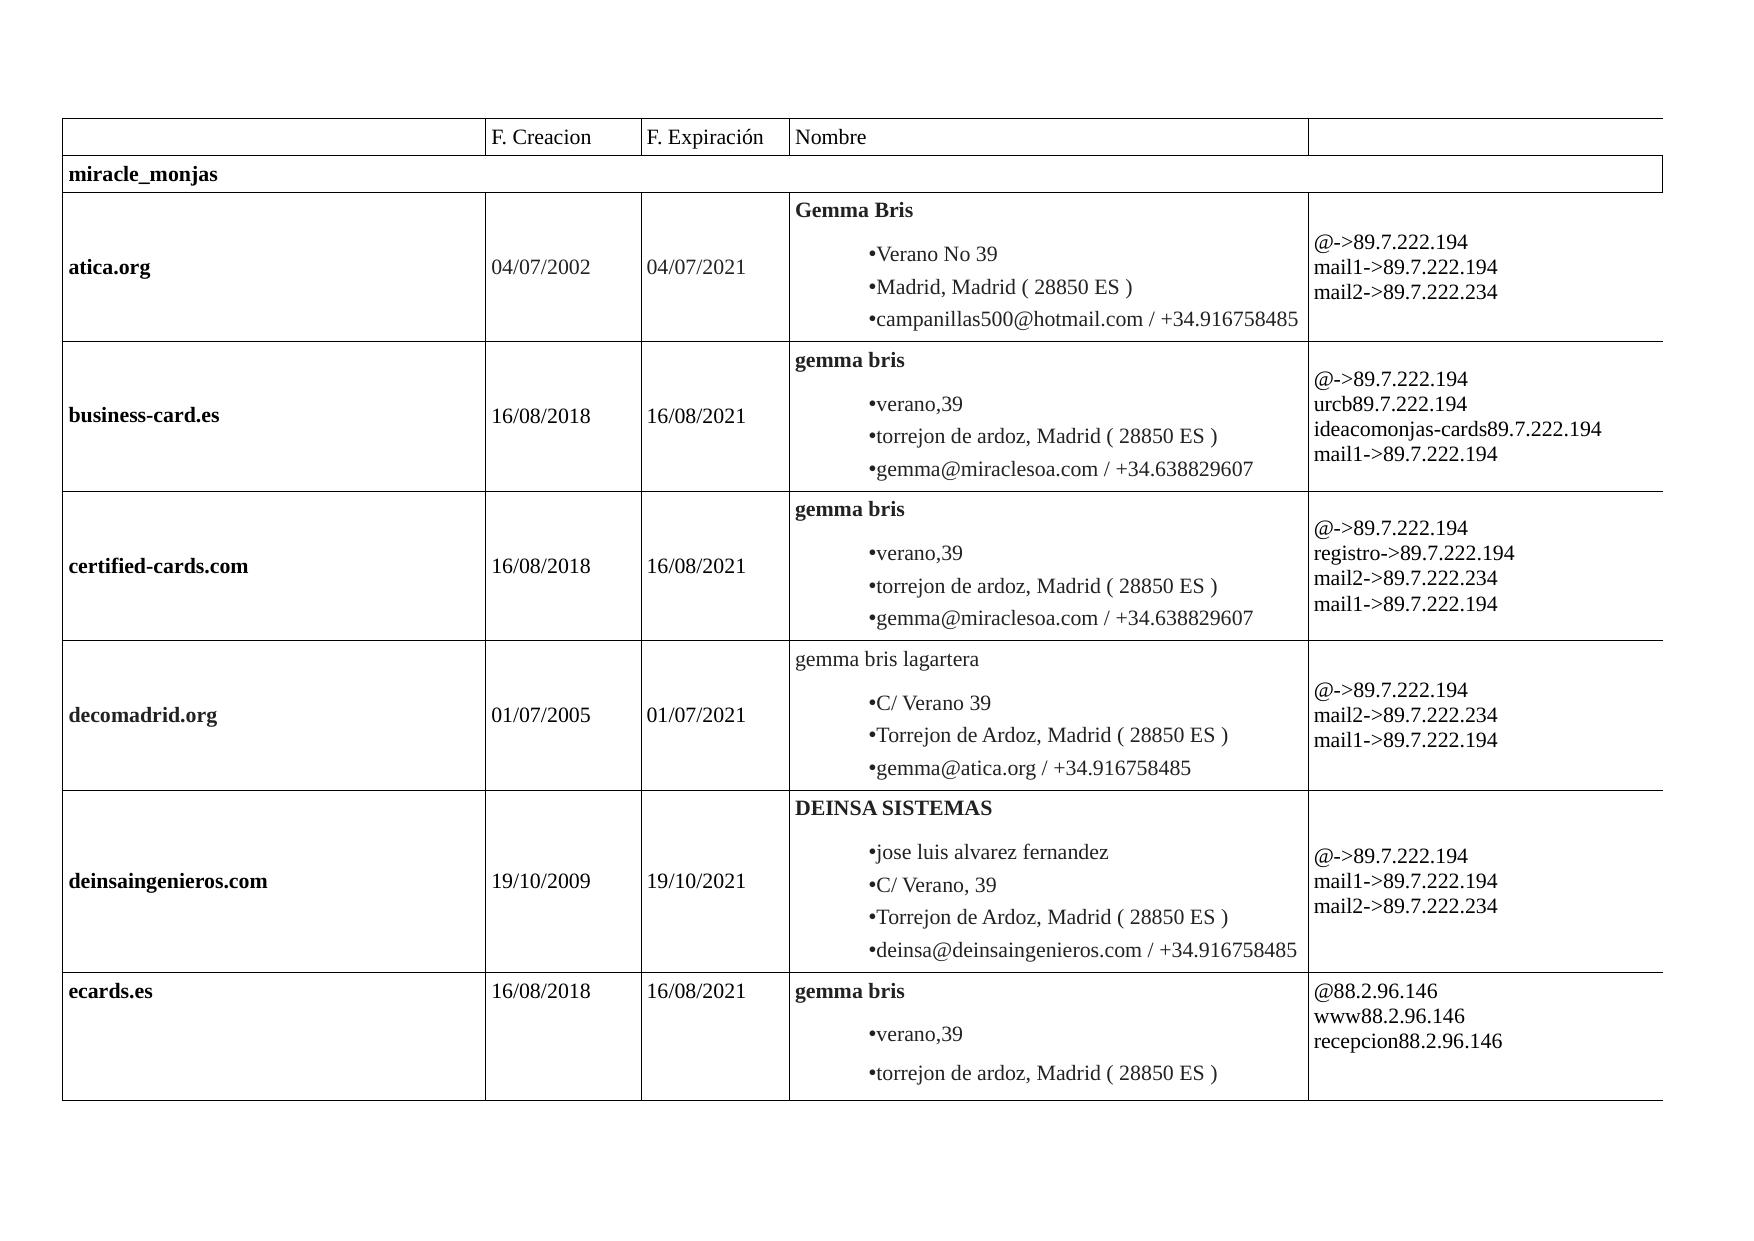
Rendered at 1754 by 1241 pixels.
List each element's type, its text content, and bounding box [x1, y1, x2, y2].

table_cell 04/07/2021 [642, 193, 789, 341]
table_cell 19/10/2009 [486, 791, 641, 972]
table_cell @88.2.96.146 www88.2.96.146 recepcion88.2.96.146 [1309, 973, 1662, 1100]
table_header [63, 119, 485, 155]
table_cell gemma bris verano,39 torrejon de ardoz, Madrid ( 28850 ES ) gemma@miraclesoa.com / +34.638829607 [790, 342, 1308, 491]
table_cell 19/10/2021 [642, 791, 789, 972]
table_cell @->89.7.222.194 mail2->89.7.222.234 mail1->89.7.222.194 [1309, 641, 1662, 789]
table_cell deinsaingenieros.com [63, 791, 485, 972]
table_cell Gemma Bris Verano No 39 Madrid, Madrid ( 28850 ES ) campanillas500@hotmail.com / +34.916758485 [790, 193, 1308, 341]
table_cell 04/07/2002 [486, 193, 641, 341]
table_cell 16/08/2021 [642, 492, 789, 640]
table_cell 16/08/2021 [642, 973, 789, 1100]
table_cell miracle_monjas [63, 156, 1662, 192]
table_cell 01/07/2005 [486, 641, 641, 789]
table_cell DEINSA SISTEMAS jose luis alvarez fernandez C/ Verano, 39 Torrejon de Ardoz, Madrid ( 28850 ES ) deinsa@deinsaingenieros.com / +34.916758485 [790, 791, 1308, 972]
table_cell gemma bris lagartera C/ Verano 39 Torrejon de Ardoz, Madrid ( 28850 ES ) gemma@atica.org / +34.916758485 [790, 641, 1308, 789]
table_cell 16/08/2018 [486, 492, 641, 640]
table_cell gemma bris verano,39 torrejon de ardoz, Madrid ( 28850 ES ) gemma@miraclesoa.com / +34.638829607 [790, 492, 1308, 640]
table_cell business-card.es [63, 342, 485, 491]
table_cell 16/08/2021 [642, 342, 789, 491]
table_cell @->89.7.222.194 registro->89.7.222.194 mail2->89.7.222.234 mail1->89.7.222.194 [1309, 492, 1662, 640]
table_cell gemma bris verano,39 torrejon de ardoz, Madrid ( 28850 ES ) gemma@miraclesoa.com / +34.638829607 [790, 973, 1308, 1100]
table_header [1309, 119, 1662, 155]
table_cell decomadrid.org [63, 641, 485, 789]
table_cell ecards.es [63, 973, 485, 1100]
table_cell @->89.7.222.194 mail1->89.7.222.194 mail2->89.7.222.234 [1309, 791, 1662, 972]
table_cell atica.org [63, 193, 485, 341]
table_cell 01/07/2021 [642, 641, 789, 789]
table_cell 16/08/2018 [486, 342, 641, 491]
table_header Nombre [790, 119, 1308, 155]
table_cell @->89.7.222.194 urcb89.7.222.194 ideacomonjas-cards89.7.222.194 mail1->89.7.222.194 [1309, 342, 1662, 491]
table_header F. Expiración [642, 119, 789, 155]
table_cell @->89.7.222.194 mail1->89.7.222.194 mail2->89.7.222.234 [1309, 193, 1662, 341]
table_cell certified-cards.com [63, 492, 485, 640]
table_cell 16/08/2018 [486, 973, 641, 1100]
table_header F. Creacion [486, 119, 641, 155]
